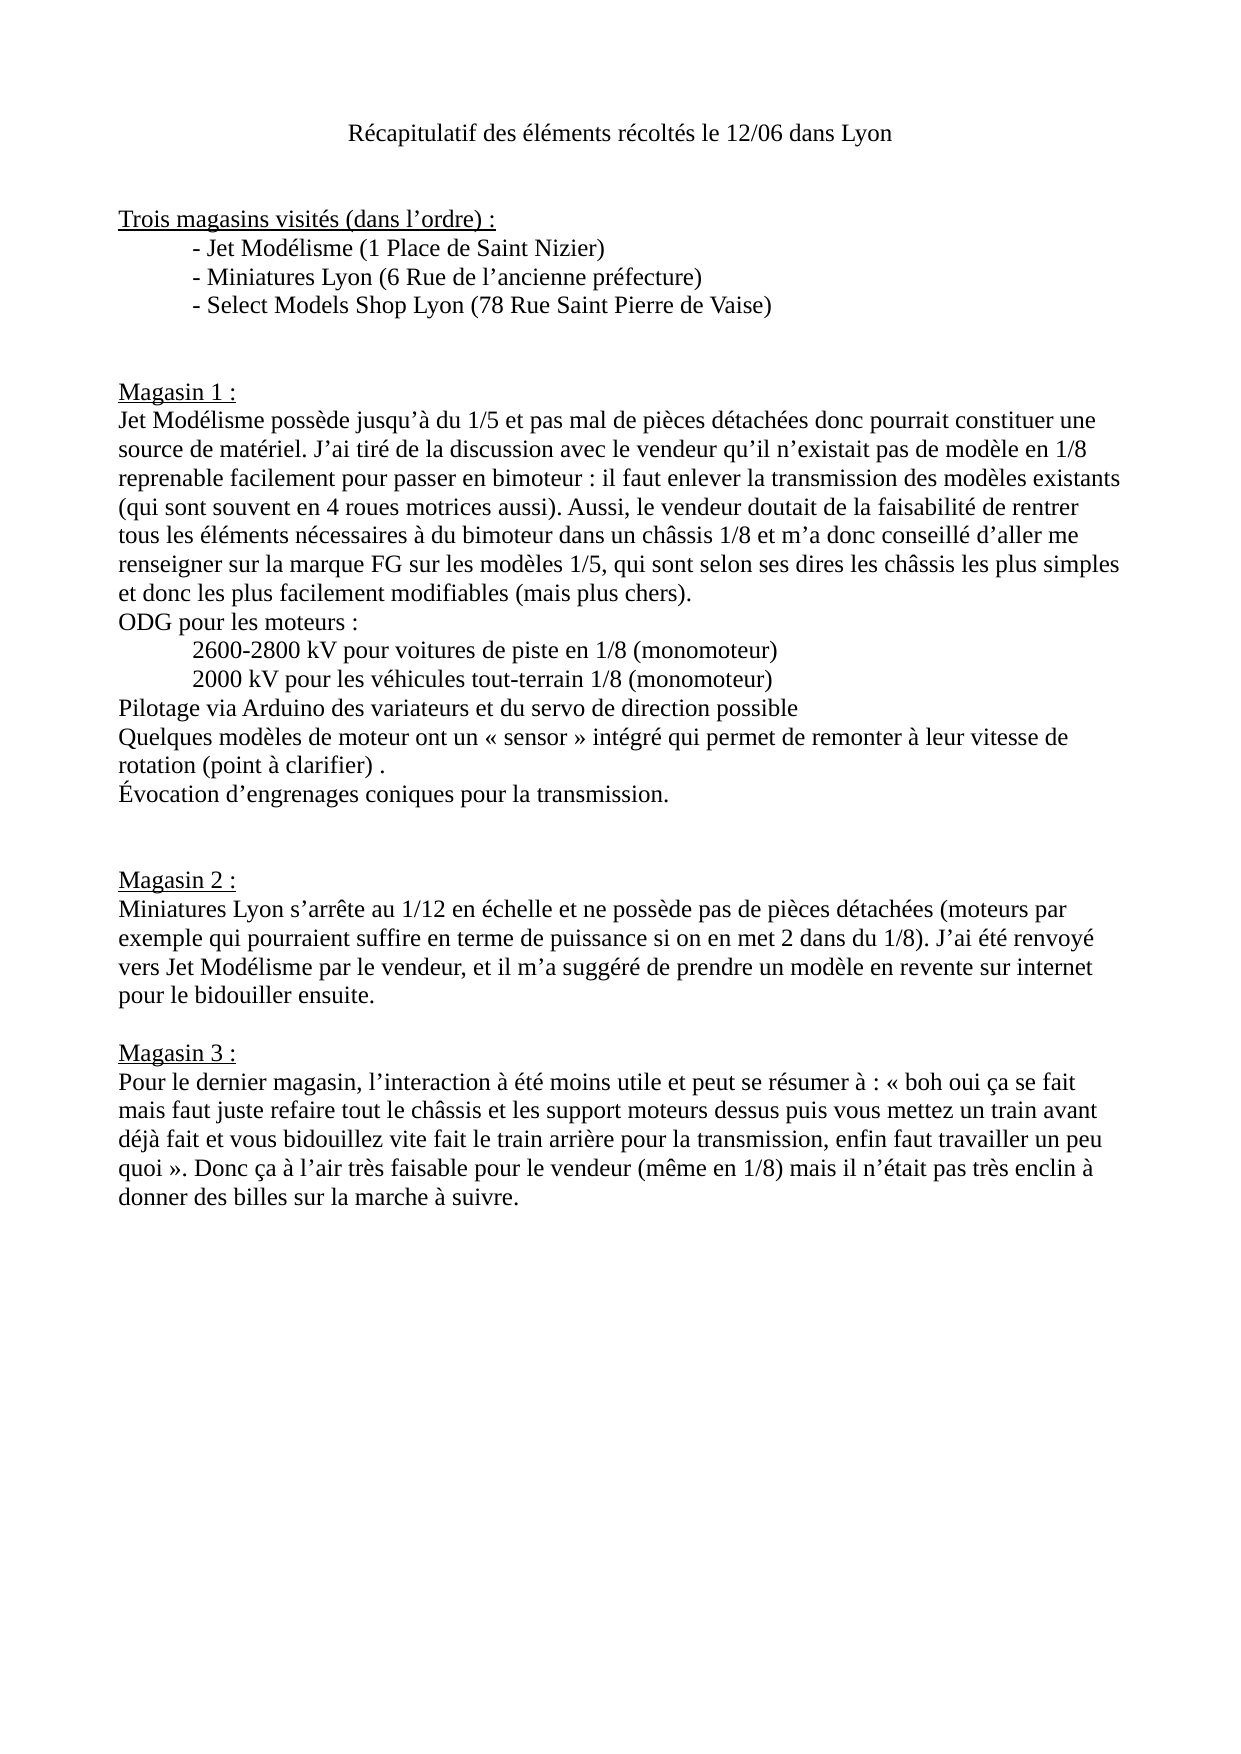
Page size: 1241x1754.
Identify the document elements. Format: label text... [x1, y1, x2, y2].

text Quelques modèles de moteur ont un « sensor » intégré qui permet de remonter à leur vitesse de rotation (point à clarifier) . [118, 722, 1122, 779]
text - Select Models Shop Lyon (78 Rue Saint Pierre de Vaise) [118, 291, 1122, 319]
text 2000 kV pour les véhicules tout-terrain 1/8 (monomoteur) [118, 664, 1122, 693]
text Trois magasins visités (dans l’ordre) : [118, 204, 1122, 233]
text 2600-2800 kV pour voitures de piste en 1/8 (monomoteur) [118, 636, 1122, 664]
text Jet Modélisme possède jusqu’à du 1/5 et pas mal de pièces détachées donc pourrait constituer une source de matériel. J’ai tiré de la discussion avec le vendeur qu’il n’existait pas de modèle en 1/8 reprenable facilement pour passer en bimoteur : il faut enlever la transmission des modèles existants (qui sont souvent en 4 roues motrices aussi). Aussi, le vendeur doutait de la faisabilité de rentrer tous les éléments nécessaires à du bimoteur dans un châssis 1/8 et m’a donc conseillé d’aller me renseigner sur la marque FG sur les modèles 1/5, qui sont selon ses dires les châssis les plus simples et donc les plus facilement modifiables (mais plus chers). [118, 406, 1122, 607]
text Évocation d’engrenages coniques pour la transmission. [118, 779, 1122, 808]
text Récapitulatif des éléments récoltés le 12/06 dans Lyon [118, 118, 1122, 147]
text - Miniatures Lyon (6 Rue de l’ancienne préfecture) [118, 262, 1122, 291]
text Magasin 3 : [118, 1038, 1122, 1067]
text Pilotage via Arduino des variateurs et du servo de direction possible [118, 693, 1122, 722]
text Magasin 1 : [118, 377, 1122, 406]
text Magasin 2 : [118, 866, 1122, 894]
text Miniatures Lyon s’arrête au 1/12 en échelle et ne possède pas de pièces détachées (moteurs par exemple qui pourraient suffire en terme de puissance si on en met 2 dans du 1/8). J’ai été renvoyé vers Jet Modélisme par le vendeur, et il m’a suggéré de prendre un modèle en revente sur internet pour le bidouiller ensuite. [118, 894, 1122, 1009]
text Pour le dernier magasin, l’interaction à été moins utile et peut se résumer à : « boh oui ça se fait mais faut juste refaire tout le châssis et les support moteurs dessus puis vous mettez un train avant déjà fait et vous bidouillez vite fait le train arrière pour la transmission, enfin faut travailler un peu quoi ». Donc ça à l’air très faisable pour le vendeur (même en 1/8) mais il n’était pas très enclin à donner des billes sur la marche à suivre. [118, 1067, 1122, 1211]
text - Jet Modélisme (1 Place de Saint Nizier) [118, 233, 1122, 262]
text ODG pour les moteurs : [118, 607, 1122, 636]
